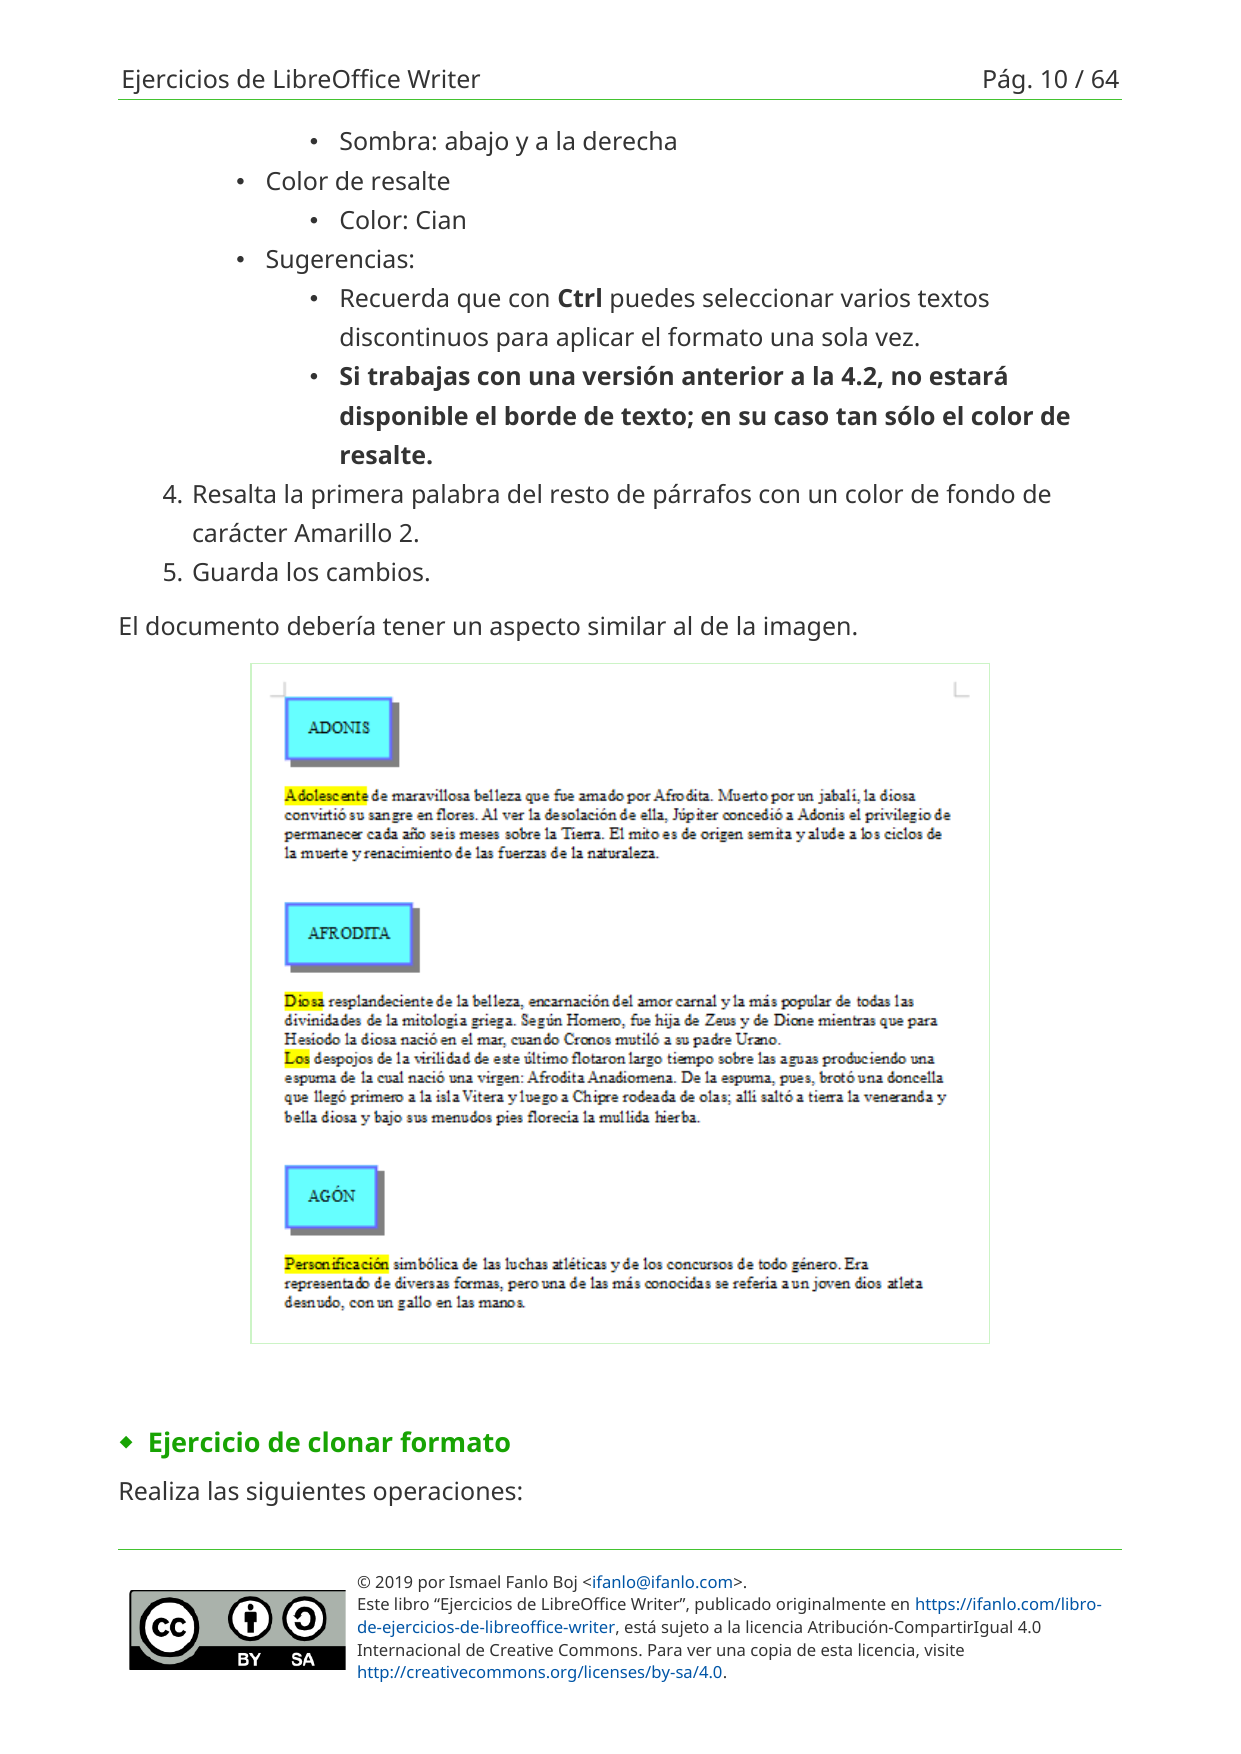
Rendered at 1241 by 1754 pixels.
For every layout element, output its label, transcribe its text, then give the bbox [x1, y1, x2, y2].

list Si trabajas con una versión anterior a la 4.2, no estará disponible el borde de texto; en su caso tan sólo el color de resalte. [309, 359, 1122, 471]
list Color: Cian [309, 202, 1122, 236]
list Sugerencias: [236, 242, 1122, 276]
list Resalta la primera palabra del resto de párrafos con un color de fondo de carácter Amarillo 2. [162, 477, 1122, 550]
list Color de resalte [236, 163, 1122, 197]
list Recuerda que con Ctrl puedes seleccionar varios textos discontinuos para aplicar el formato una sola vez. [309, 281, 1122, 354]
list Guarda los cambios. [162, 555, 1122, 589]
text Realiza las siguientes operaciones: [118, 1473, 1122, 1507]
subtitle Ejercicio de clonar formato [118, 1424, 1122, 1461]
list Sombra: abajo y a la derecha [309, 124, 1122, 158]
picture [254, 666, 986, 1340]
text El documento debería tener un aspecto similar al de la imagen. [118, 609, 1122, 643]
picture [129, 1590, 346, 1670]
